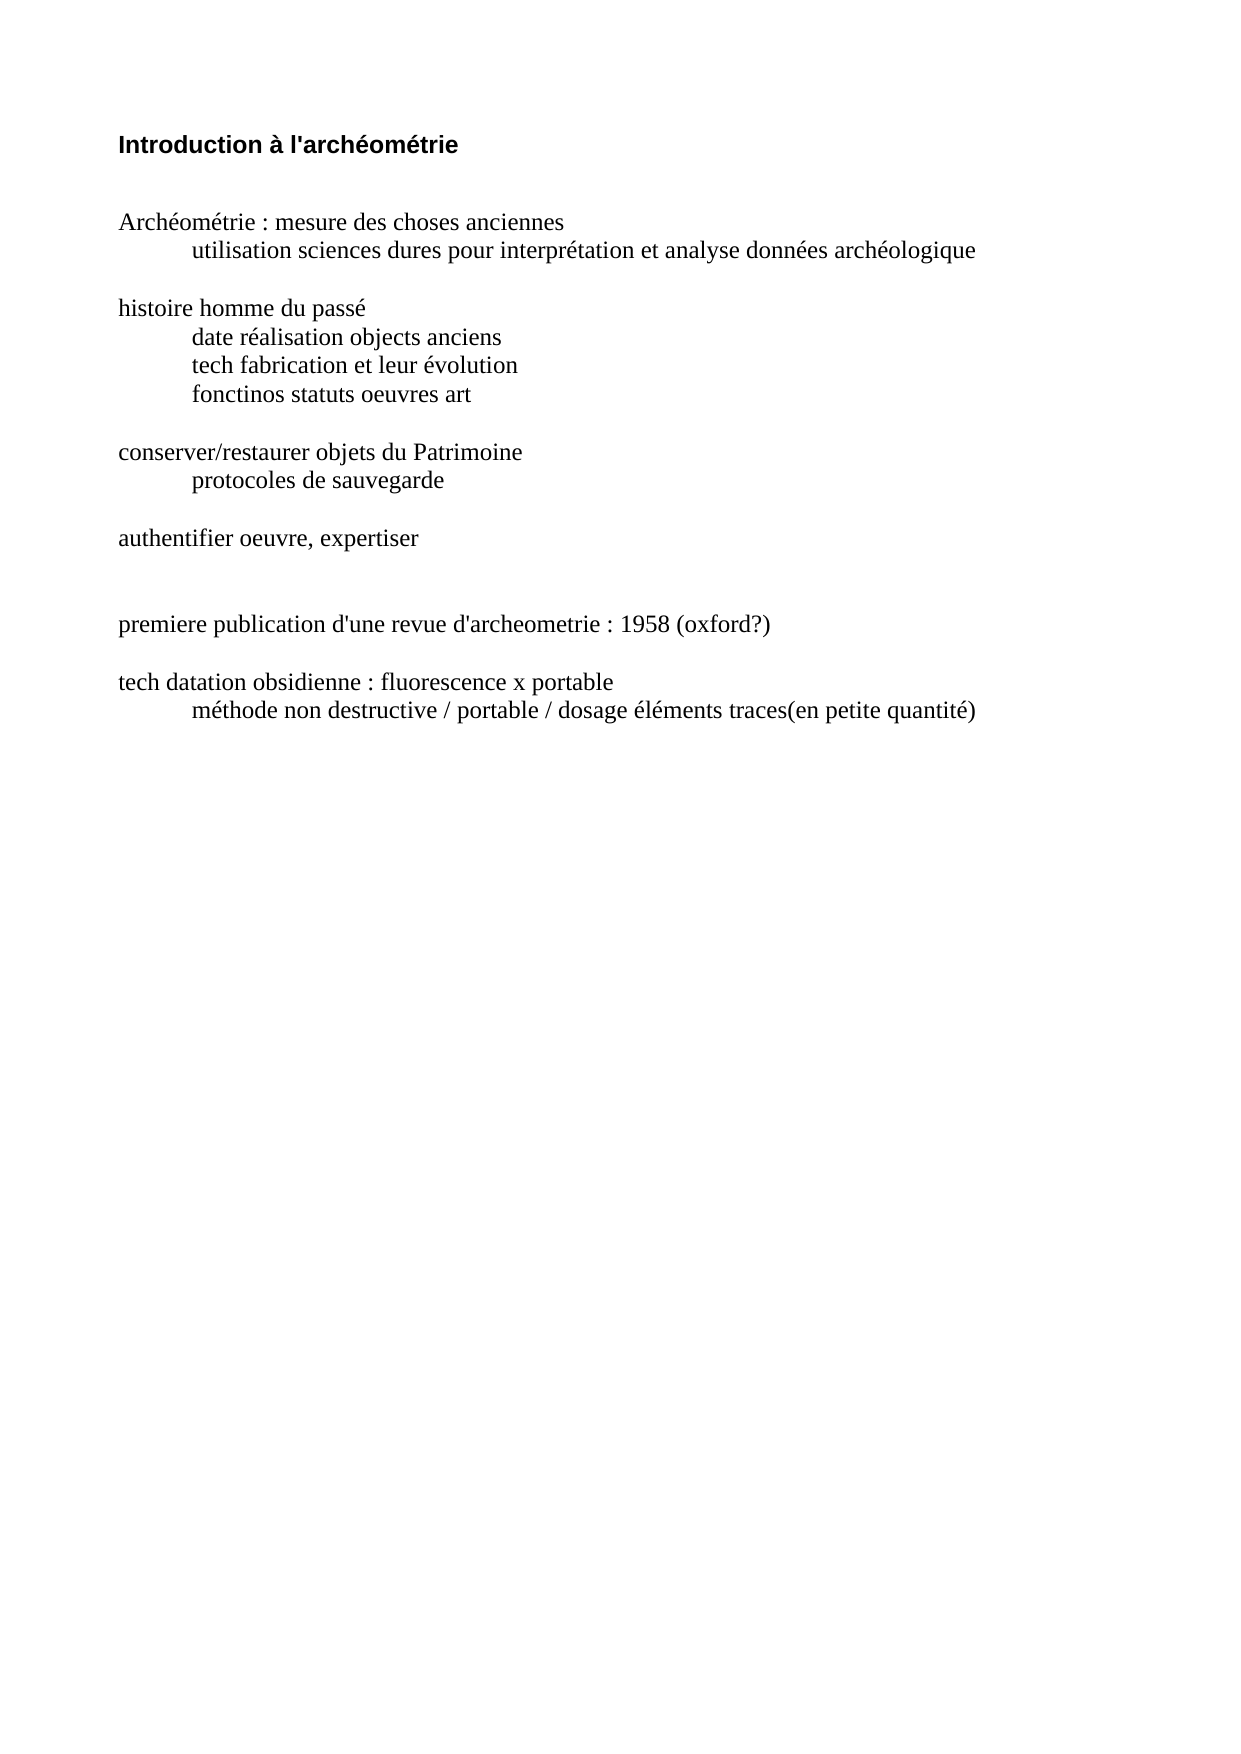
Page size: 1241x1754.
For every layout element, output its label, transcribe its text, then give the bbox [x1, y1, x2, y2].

subtitle Introduction à l'archéométrie [118, 131, 1122, 159]
text tech datation obsidienne : fluorescence x portable [118, 667, 1122, 695]
text histoire homme du passé [118, 293, 1122, 322]
text date réalisation objects anciens [118, 322, 1122, 350]
text utilisation sciences dures pour interprétation et analyse données archéologique [118, 235, 1122, 264]
text fonctinos statuts oeuvres art [118, 379, 1122, 408]
text premiere publication d'une revue d'archeometrie : 1958 (oxford?) [118, 609, 1122, 638]
text méthode non destructive / portable / dosage éléments traces(en petite quantité) [118, 695, 1122, 724]
text tech fabrication et leur évolution [118, 350, 1122, 379]
text Archéométrie : mesure des choses anciennes [118, 207, 1122, 235]
text authentifier oeuvre, expertiser [118, 523, 1122, 552]
text conserver/restaurer objets du Patrimoine [118, 437, 1122, 465]
text protocoles de sauvegarde [118, 465, 1122, 494]
